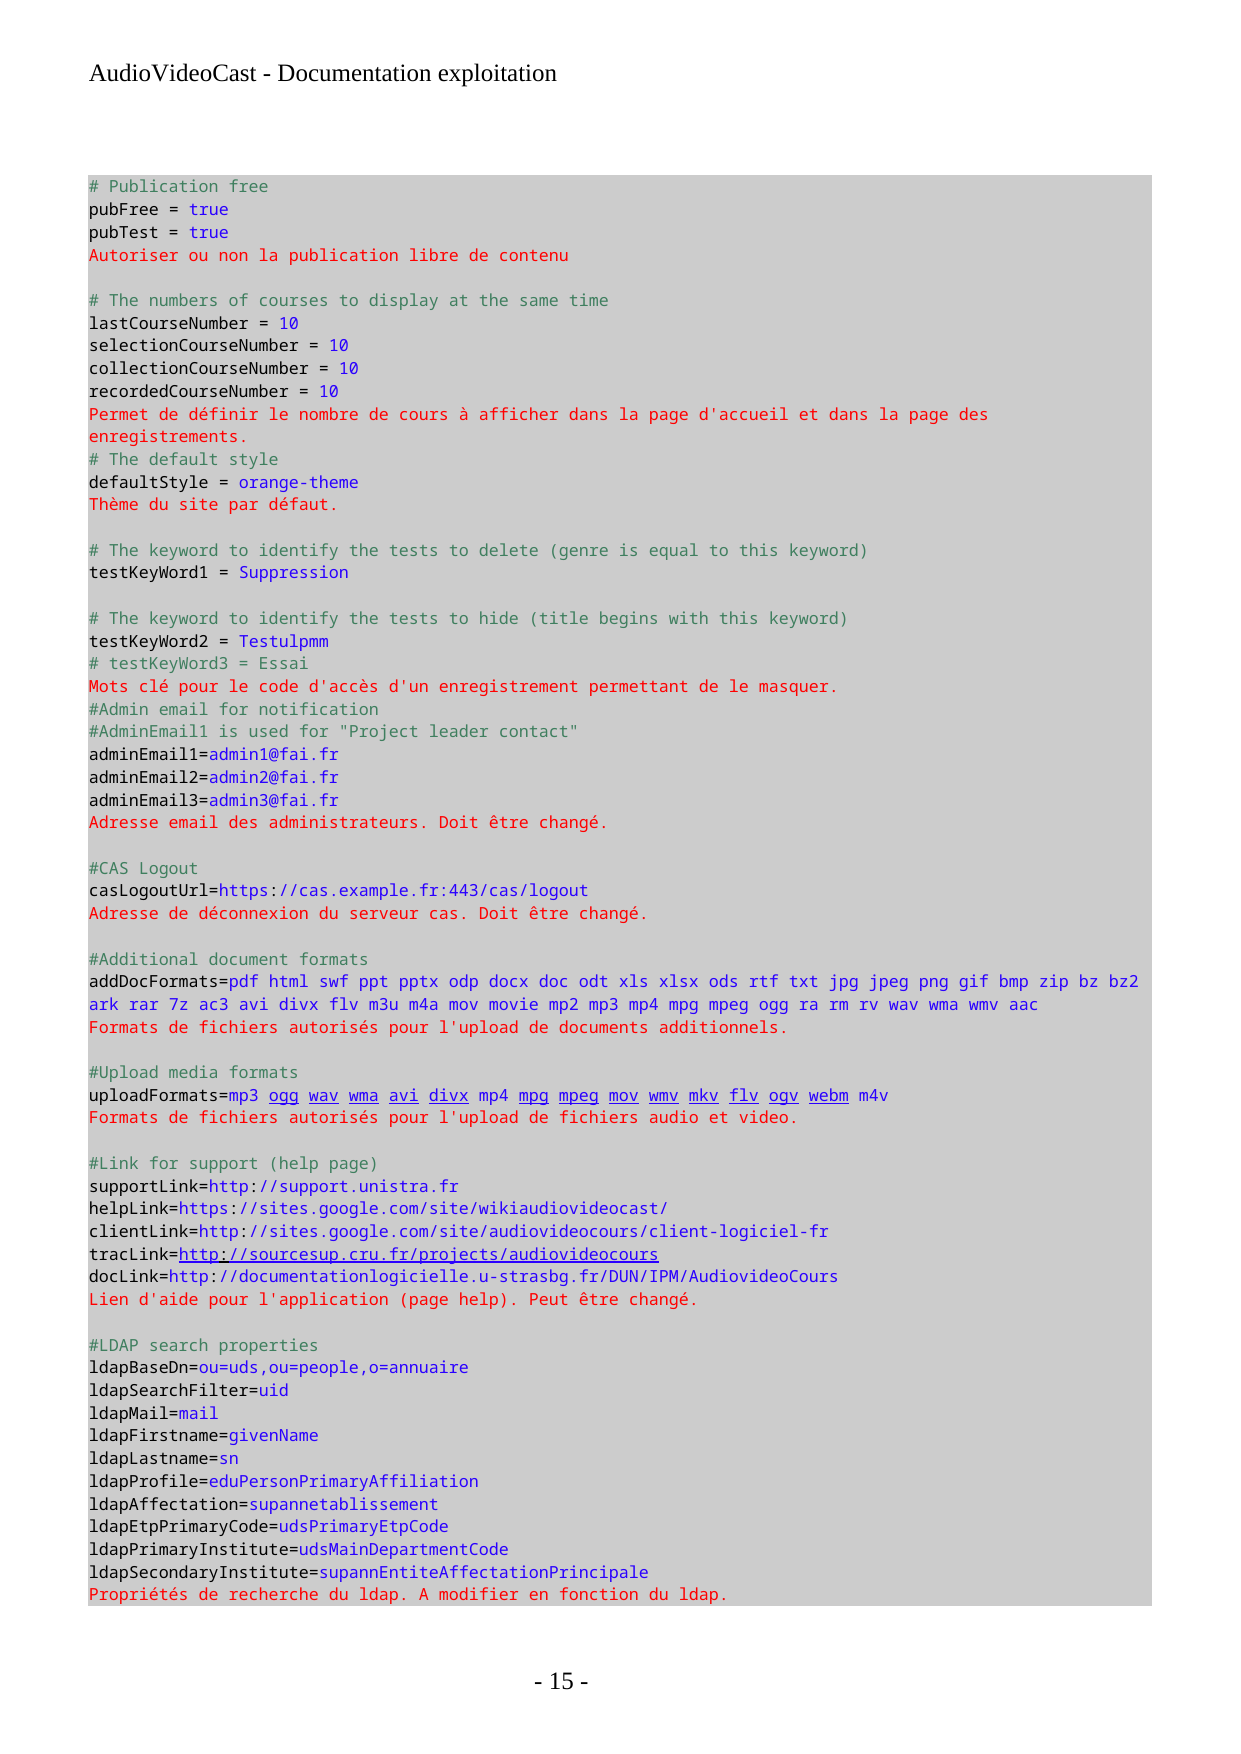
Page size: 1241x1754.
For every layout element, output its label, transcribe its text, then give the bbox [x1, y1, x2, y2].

text #LDAP search properties [88, 1333, 1152, 1356]
text adminEmail3=admin3@fai.fr [88, 788, 1152, 811]
text uploadFormats=mp3 ogg wav wma avi divx mp4 mpg mpeg mov wmv mkv flv ogv webm m4v [88, 1083, 1152, 1106]
text Thème du site par défaut. [88, 493, 1152, 516]
text tracLink=http://sourcesup.cru.fr/projects/audiovideocours [88, 1242, 1152, 1265]
text addDocFormats=pdf html swf ppt pptx odp docx doc odt xls xlsx ods rtf txt jpg jpeg png gif bmp zip bz bz2 ark rar 7z ac3 avi divx flv m3u m4a mov movie mp2 mp3 mp4 mpg mpeg ogg ra rm rv wav wma wmv aac [88, 970, 1152, 1015]
text #AdminEmail1 is used for "Project leader contact" [88, 720, 1152, 743]
text Lien d'aide pour l'application (page help). Peut être changé. [88, 1288, 1152, 1310]
text #Additional document formats [88, 947, 1152, 970]
text supportLink=http://support.unistra.fr [88, 1174, 1152, 1197]
text clientLink=http://sites.google.com/site/audiovideocours/client-logiciel-fr [88, 1219, 1152, 1242]
text Autoriser ou non la publication libre de contenu [88, 243, 1152, 266]
text Formats de fichiers autorisés pour l'upload de fichiers audio et video. [88, 1106, 1152, 1129]
text selectionCourseNumber = 10 [88, 334, 1152, 357]
text # testKeyWord3 = Essai [88, 652, 1152, 674]
text #Admin email for notification [88, 697, 1152, 720]
text ldapBaseDn=ou=uds,ou=people,o=annuaire [88, 1356, 1152, 1378]
text ldapSecondaryInstitute=supannEntiteAffectationPrincipale [88, 1560, 1152, 1583]
text ldapSearchFilter=uid ldapMail=mail ldapFirstname=givenName ldapLastname=sn ldapProfile=eduPersonPrimaryAffiliation ldapAffectation=supannetablissement ldapEtpPrimaryCode=udsPrimaryEtpCode [88, 1378, 1152, 1537]
text testKeyWord1 = Suppression [88, 561, 1152, 584]
text adminEmail2=admin2@fai.fr [88, 765, 1152, 788]
text defaultStyle = orange-theme [88, 470, 1152, 493]
text adminEmail1=admin1@fai.fr [88, 743, 1152, 765]
text lastCourseNumber = 10 [88, 311, 1152, 334]
text Formats de fichiers autorisés pour l'upload de documents additionnels. [88, 1015, 1152, 1038]
text # The keyword to identify the tests to delete (genre is equal to this keyword) [88, 538, 1152, 561]
text # The numbers of courses to display at the same time [88, 288, 1152, 311]
text pubTest = true [88, 220, 1152, 243]
text # Publication free pubFree = true [88, 175, 1152, 220]
text testKeyWord2 = Testulpmm [88, 629, 1152, 652]
text docLink=http://documentationlogicielle.u-strasbg.fr/DUN/IPM/AudiovideoCours [88, 1265, 1152, 1288]
text ldapPrimaryInstitute=udsMainDepartmentCode [88, 1537, 1152, 1560]
text Permet de définir le nombre de cours à afficher dans la page d'accueil et dans la page des enregistrements. [88, 402, 1152, 447]
text Adresse de déconnexion du serveur cas. Doit être changé. [88, 902, 1152, 924]
text # The keyword to identify the tests to hide (title begins with this keyword) [88, 606, 1152, 629]
text collectionCourseNumber = 10 [88, 357, 1152, 379]
text recordedCourseNumber = 10 [88, 379, 1152, 402]
text Adresse email des administrateurs. Doit être changé. [88, 811, 1152, 833]
text #CAS Logout [88, 856, 1152, 879]
text Mots clé pour le code d'accès d'un enregistrement permettant de le masquer. [88, 674, 1152, 697]
text #Link for support (help page) [88, 1151, 1152, 1174]
text casLogoutUrl=https://cas.example.fr:443/cas/logout [88, 879, 1152, 902]
text # The default style [88, 447, 1152, 470]
text helpLink=https://sites.google.com/site/wikiaudiovideocast/ [88, 1197, 1152, 1219]
text #Upload media formats [88, 1061, 1152, 1083]
text Propriétés de recherche du ldap. A modifier en fonction du ldap. [88, 1583, 1152, 1606]
